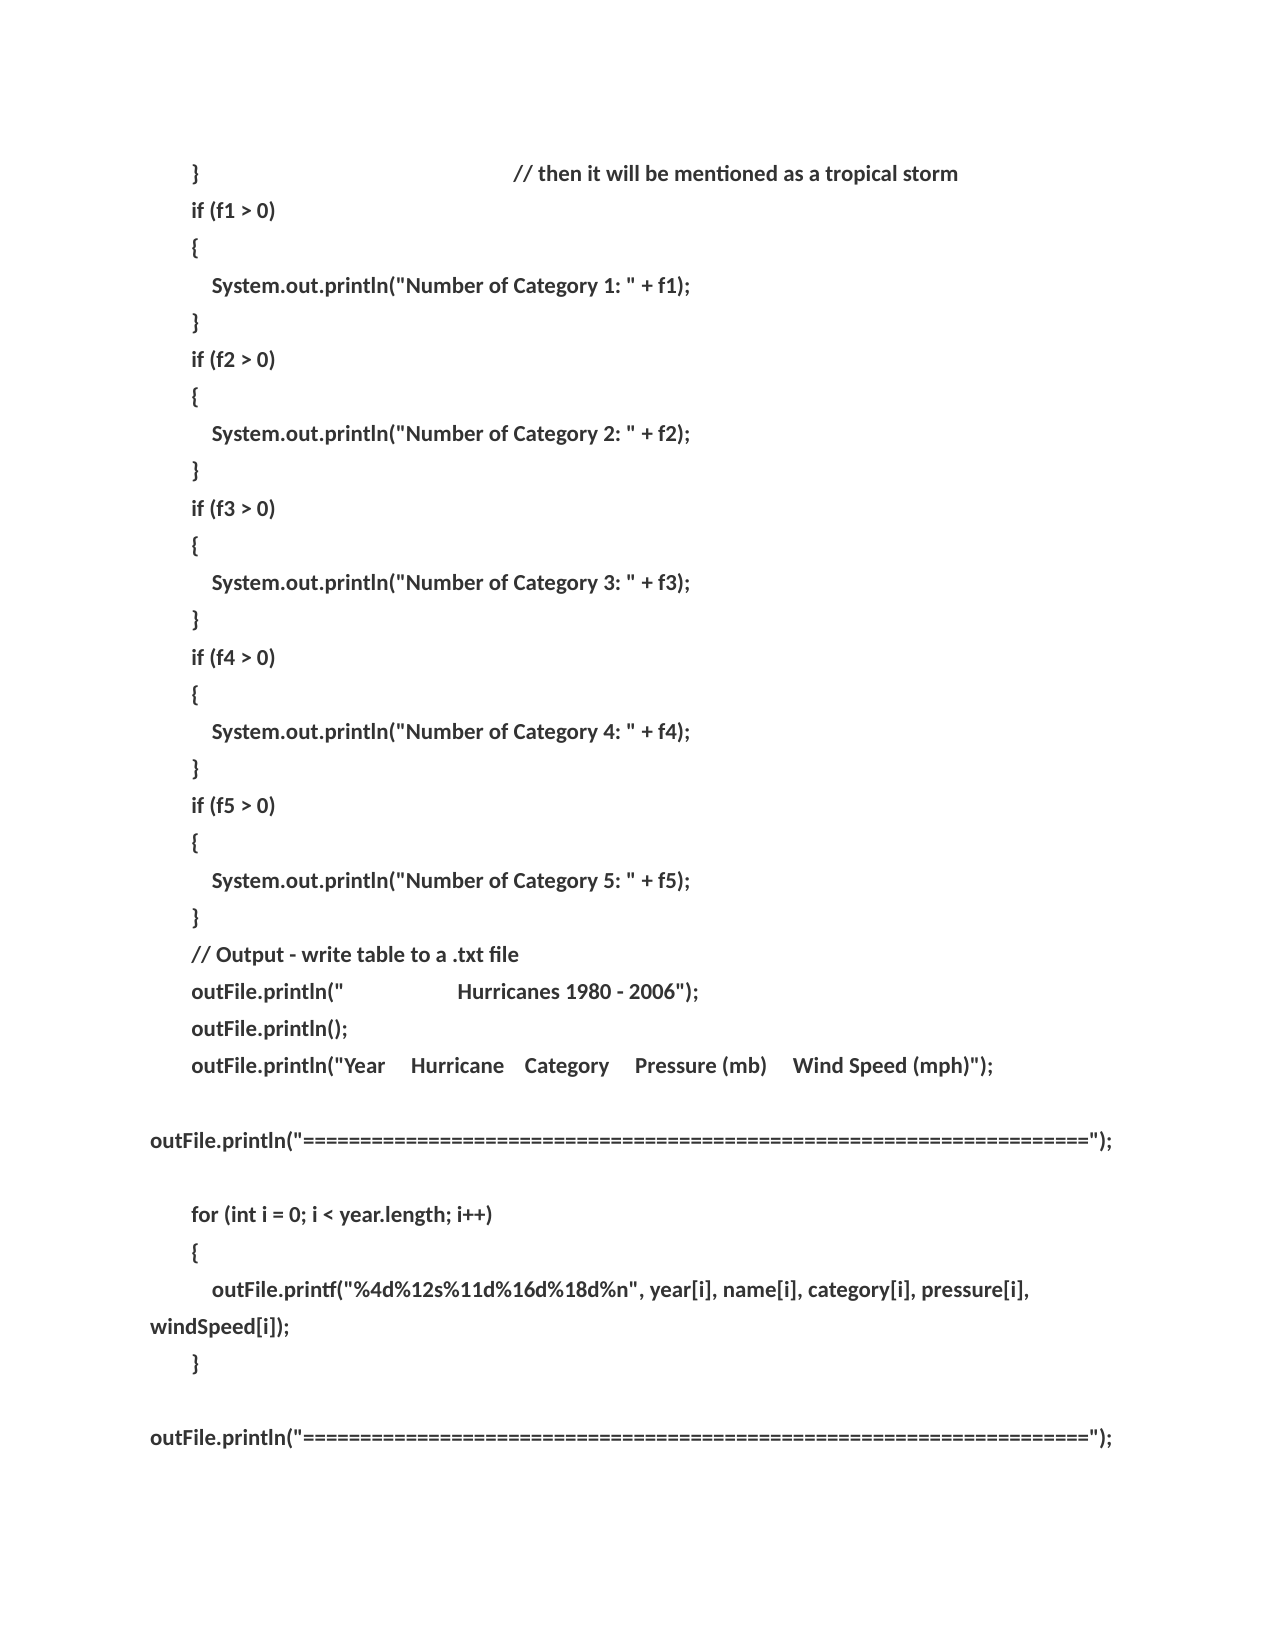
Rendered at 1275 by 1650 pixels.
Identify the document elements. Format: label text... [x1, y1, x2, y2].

text { [150, 224, 1125, 262]
text // Output - write table to a .txt file [150, 931, 1125, 968]
text } // then it will be mentioned as a tropical storm [150, 150, 1125, 187]
text { [150, 819, 1125, 857]
text System.out.println("Number of Category 3: " + f3); [150, 559, 1125, 596]
text System.out.println("Number of Category 5: " + f5); [150, 857, 1125, 894]
text outFile.println("Year Hurricane Category Pressure (mb) Wind Speed (mph)"); [150, 1042, 1125, 1080]
text outFile.println("====================================================================="); [150, 1377, 1125, 1452]
text } [150, 745, 1125, 782]
text System.out.println("Number of Category 2: " + f2); [150, 410, 1125, 447]
text { [150, 671, 1125, 708]
text outFile.printf("%4d%12s%11d%16d%18d%n", year[i], name[i], category[i], pressure[i], windSpeed[i]); [150, 1266, 1125, 1340]
text } [150, 596, 1125, 633]
text if (f4 > 0) [150, 633, 1125, 671]
text { [150, 522, 1125, 559]
text } [150, 1340, 1125, 1377]
text outFile.println("====================================================================="); [150, 1080, 1125, 1154]
text for (int i = 0; i < year.length; i++) [150, 1191, 1125, 1228]
text if (f5 > 0) [150, 782, 1125, 819]
text if (f2 > 0) [150, 336, 1125, 373]
text { [150, 373, 1125, 410]
text System.out.println("Number of Category 4: " + f4); [150, 708, 1125, 745]
text } [150, 894, 1125, 931]
text { [150, 1228, 1125, 1266]
text if (f1 > 0) [150, 187, 1125, 224]
text System.out.println("Number of Category 1: " + f1); [150, 262, 1125, 299]
text if (f3 > 0) [150, 485, 1125, 522]
text outFile.println(); [150, 1005, 1125, 1042]
text } [150, 447, 1125, 485]
text } [150, 299, 1125, 336]
text outFile.println(" Hurricanes 1980 - 2006"); [150, 968, 1125, 1005]
